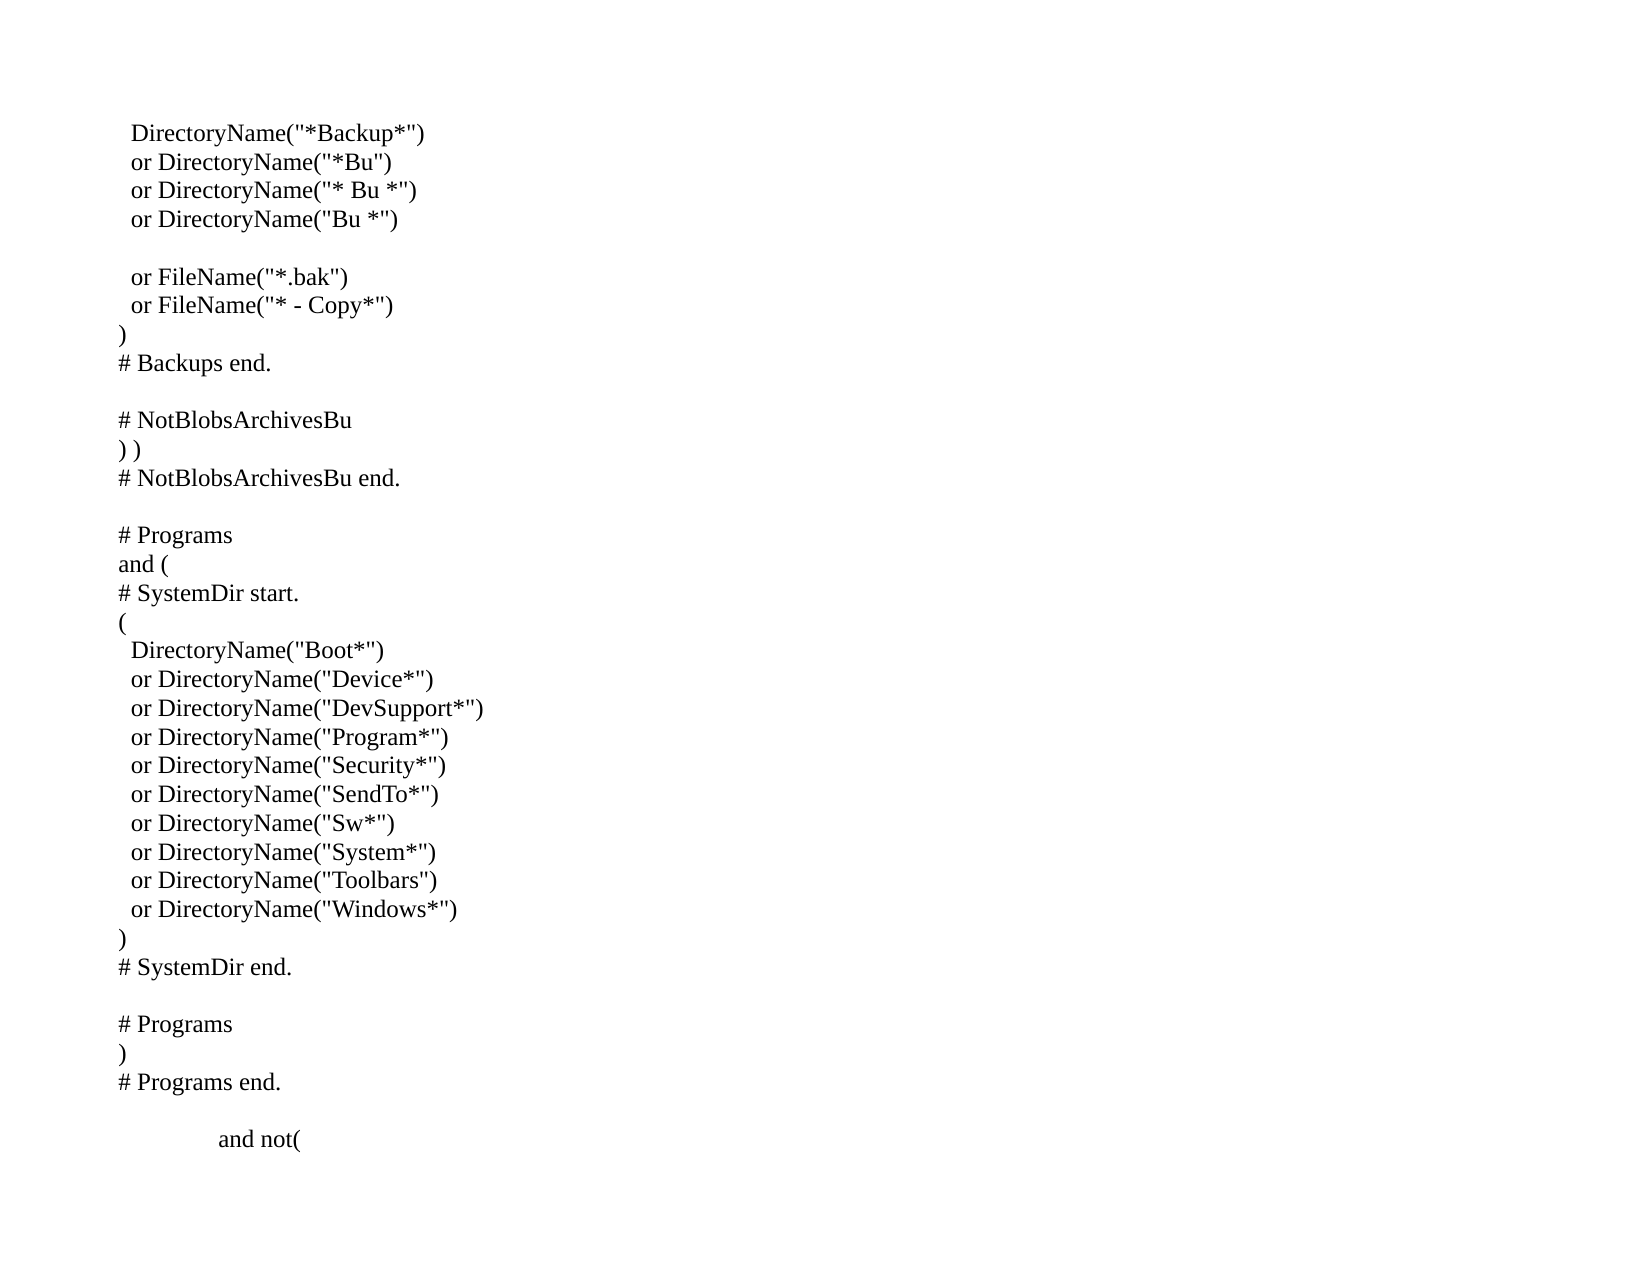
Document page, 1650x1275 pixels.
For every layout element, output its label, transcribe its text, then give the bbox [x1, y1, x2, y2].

text or DirectoryName("System*") [118, 837, 1532, 866]
text or DirectoryName("Program*") [118, 722, 1532, 751]
text and ( [118, 549, 1532, 578]
text # NotBlobsArchivesBu [118, 406, 1532, 434]
text or FileName("*.bak") [118, 262, 1532, 291]
text or DirectoryName("Sw*") [118, 808, 1532, 837]
text and not( [118, 1124, 1532, 1153]
text # Programs end. [118, 1067, 1532, 1096]
text # SystemDir end. [118, 952, 1532, 981]
text # Programs [118, 521, 1532, 549]
text or DirectoryName("Windows*") [118, 894, 1532, 923]
text ) [118, 319, 1532, 348]
text ( [118, 607, 1532, 636]
text or DirectoryName("*Bu") [118, 147, 1532, 176]
text or DirectoryName("Bu *") [118, 204, 1532, 233]
text DirectoryName("Boot*") [118, 636, 1532, 664]
text ) ) [118, 434, 1532, 463]
text or FileName("* - Copy*") [118, 291, 1532, 319]
text or DirectoryName("Device*") [118, 664, 1532, 693]
text # SystemDir start. [118, 578, 1532, 607]
text ) [118, 923, 1532, 952]
text or DirectoryName("DevSupport*") [118, 693, 1532, 722]
text # Backups end. [118, 348, 1532, 377]
text DirectoryName("*Backup*") [118, 118, 1532, 147]
text or DirectoryName("* Bu *") [118, 176, 1532, 204]
text # Programs [118, 1009, 1532, 1038]
text or DirectoryName("SendTo*") [118, 779, 1532, 808]
text or DirectoryName("Toolbars") [118, 866, 1532, 894]
text # NotBlobsArchivesBu end. [118, 463, 1532, 492]
text ) [118, 1038, 1532, 1067]
text or DirectoryName("Security*") [118, 751, 1532, 779]
